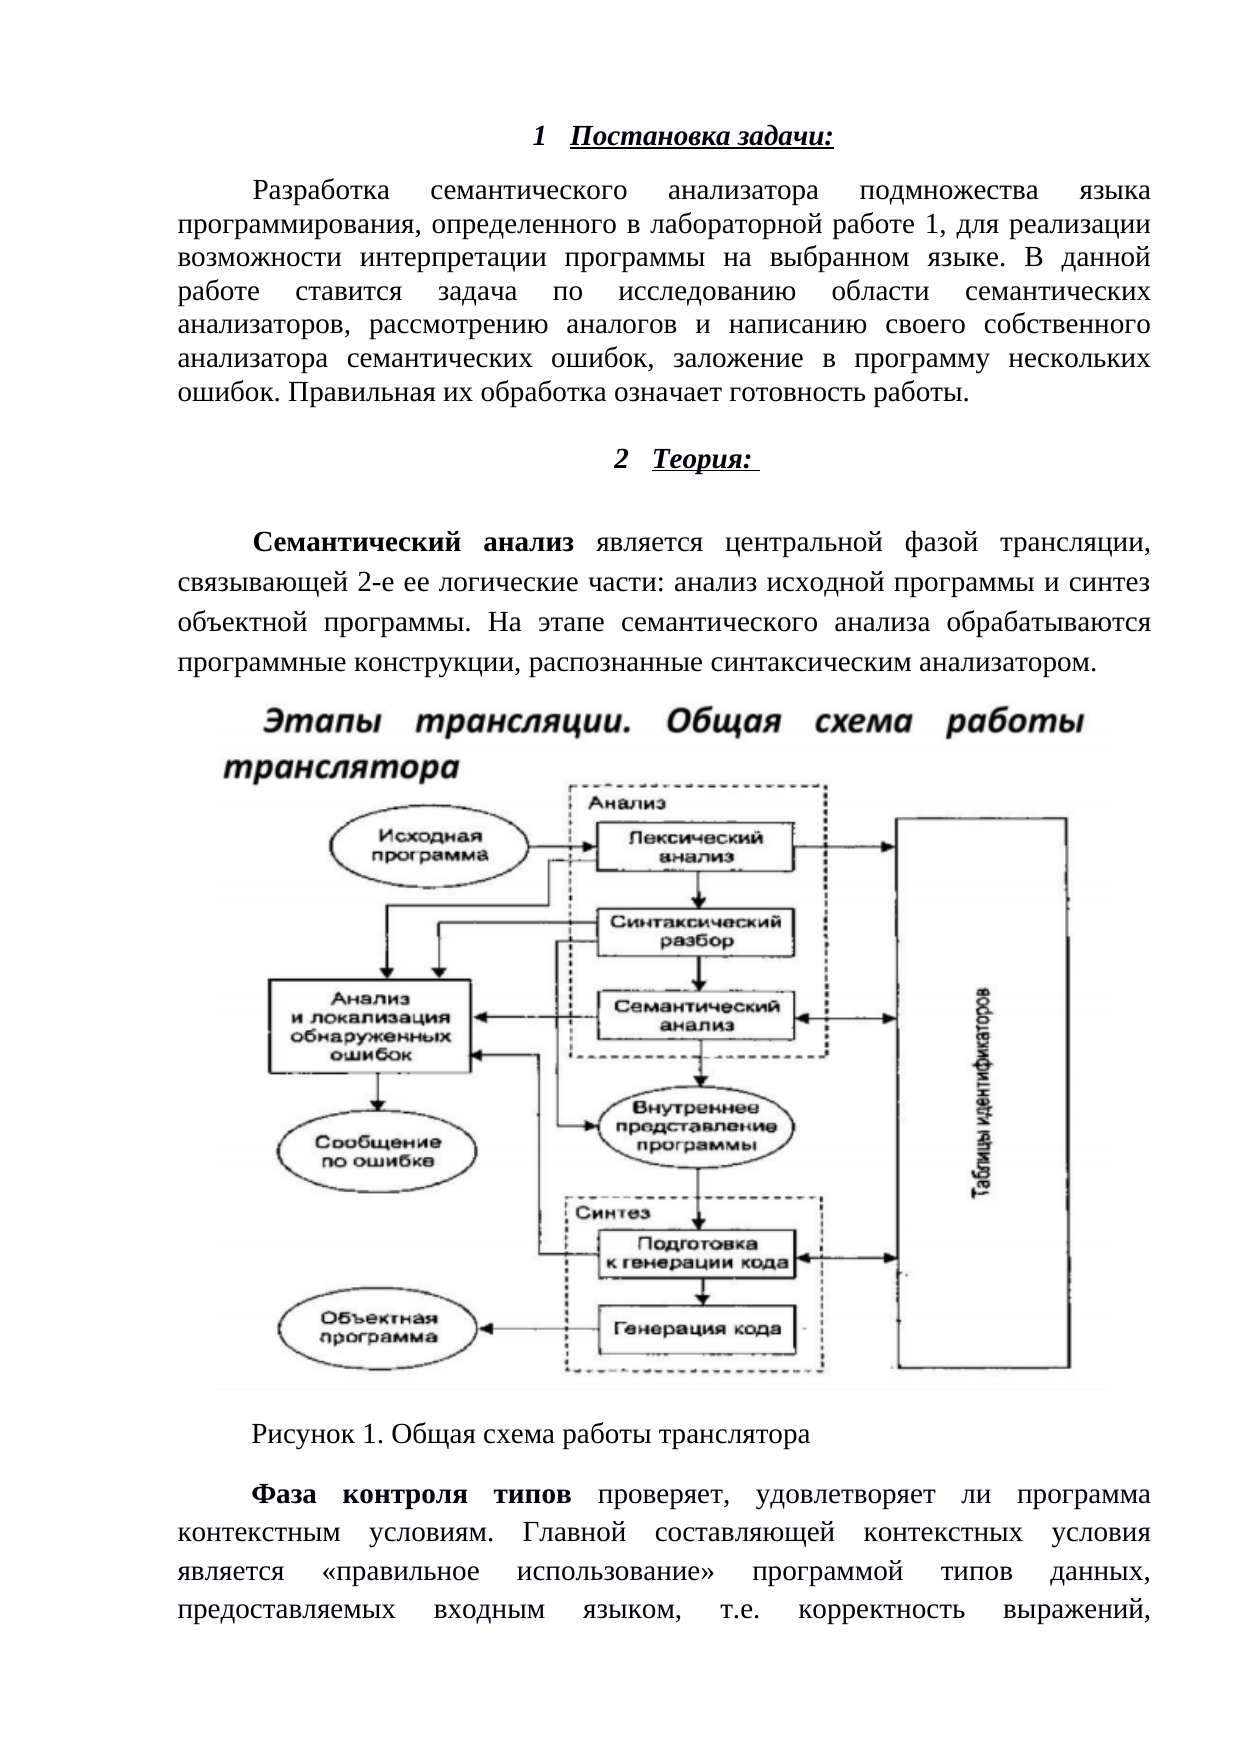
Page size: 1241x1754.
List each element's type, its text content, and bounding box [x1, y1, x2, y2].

list Теория: [215, 441, 1152, 474]
text Фаза контроля типов проверяет, удовлетворяет ли программа контекстным условиям. Главной составляющей контекстных условия является «правильное использование» программой типов данных, предоставляемых входным языком, т.е. корректность выражений, [177, 1476, 1152, 1625]
text Рисунок 1. Общая схема работы транслятора [177, 699, 1152, 1450]
text Семантический анализ является центральной фазой трансляции, связывающей 2-е ее логические части: анализ исходной программы и синтез объектной программы. На этапе семантического анализа обрабатываются программные конструкции, распознанные синтаксическим анализатором. [177, 524, 1152, 678]
list Постановка задачи: [215, 118, 1152, 152]
text Разработка семантического анализатора подмножества языка программирования, определенного в лабораторной работе 1, для реализации возможности интерпретации программы на выбранном языке. В данной работе ставится задача по исследованию области семантических анализаторов, рассмотрению аналогов и написанию своего собственного анализатора семантических ошибок, заложение в программу нескольких ошибок. Правильная их обработка означает готовность работы. [177, 172, 1152, 407]
